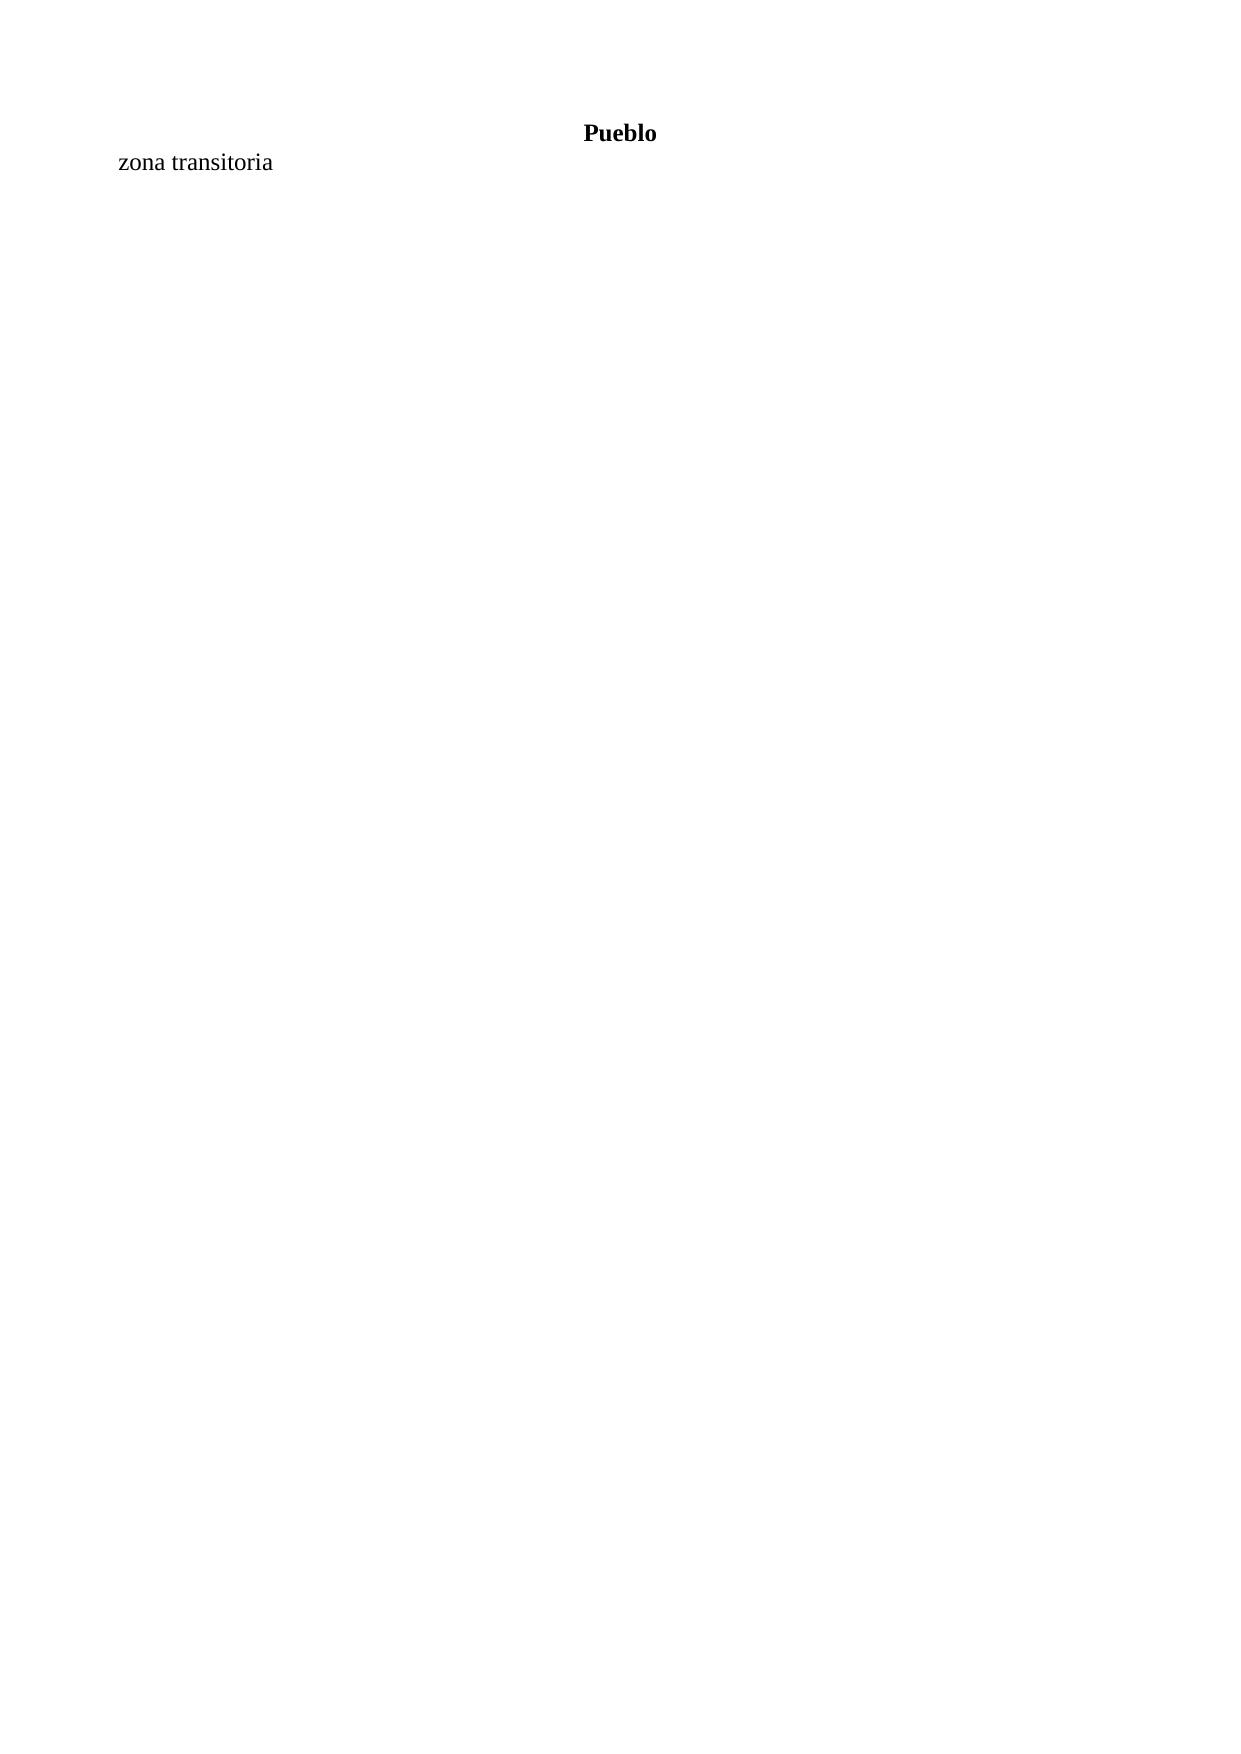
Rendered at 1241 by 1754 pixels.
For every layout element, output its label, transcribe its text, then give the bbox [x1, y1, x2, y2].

text zona transitoria [118, 147, 1122, 176]
text Pueblo [118, 118, 1122, 147]
